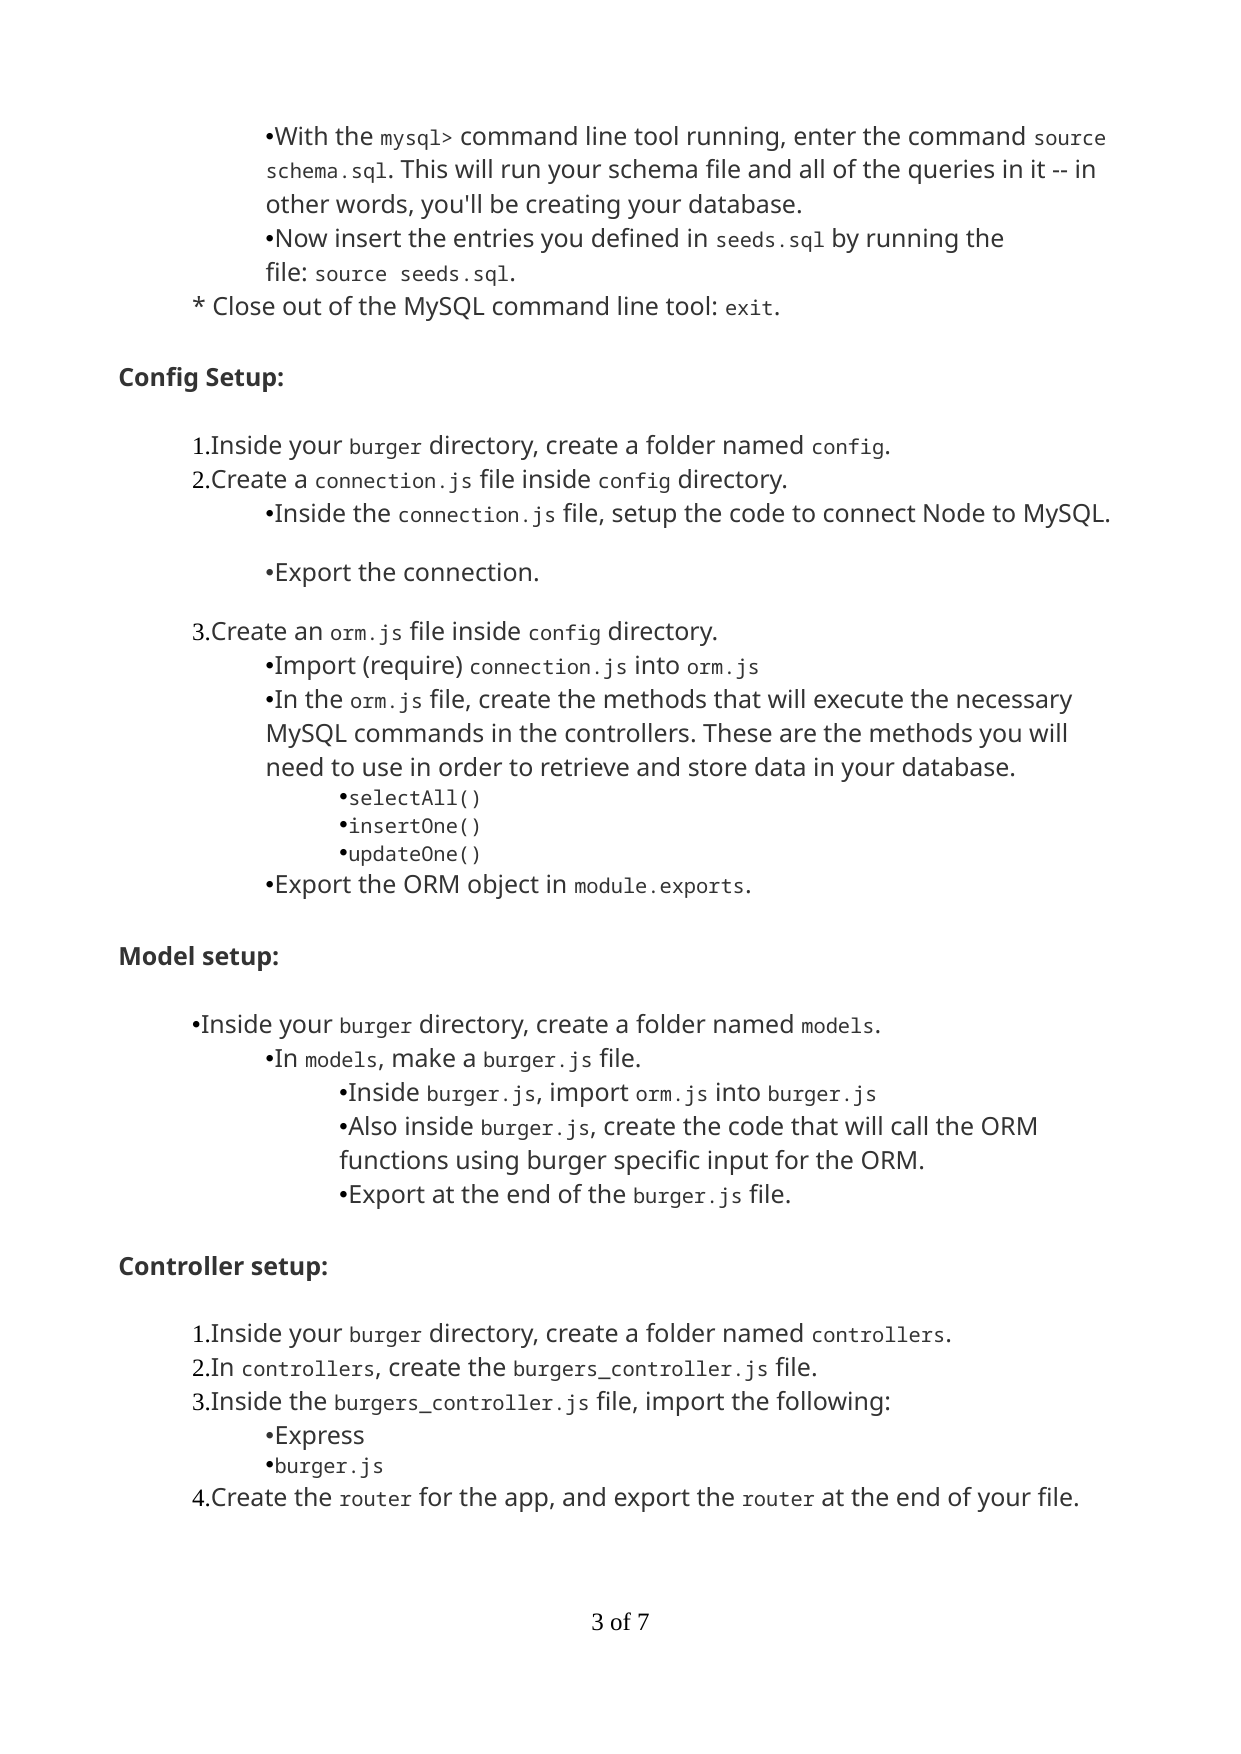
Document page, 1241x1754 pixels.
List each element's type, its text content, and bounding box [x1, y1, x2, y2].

list In controllers, create the burgers_controller.js file. [118, 1350, 1122, 1384]
list Inside your burger directory, create a folder named config. [118, 427, 1122, 462]
list Inside the burgers_controller.js file, import the following: [118, 1384, 1122, 1418]
list selectAll() [118, 784, 1122, 812]
list Create the router for the app, and export the router at the end of your file. [118, 1479, 1122, 1514]
list Export at the end of the burger.js file. [118, 1177, 1122, 1211]
list Inside burger.js, import orm.js into burger.js [118, 1074, 1122, 1108]
list Now insert the entries you defined in seeds.sql by running the file: source seeds.sql. [118, 220, 1122, 288]
list Create a connection.js file inside config directory. [118, 462, 1122, 496]
list insertOne() [118, 812, 1122, 839]
list Inside your burger directory, create a folder named models. [118, 1006, 1122, 1040]
list Export the connection. [118, 555, 1122, 589]
list Inside the connection.js file, setup the code to connect Node to MySQL. [118, 496, 1122, 530]
list burger.js [118, 1452, 1122, 1479]
list Inside your burger directory, create a folder named controllers. [118, 1316, 1122, 1350]
list Also inside burger.js, create the code that will call the ORM functions using burger specific input for the ORM. [118, 1108, 1122, 1177]
list With the mysql> command line tool running, enter the command source schema.sql. This will run your schema file and all of the queries in it -- in other words, you'll be creating your database. [118, 118, 1122, 220]
list Export the ORM object in module.exports. [118, 867, 1122, 901]
subtitle Controller setup: [118, 1248, 1122, 1282]
subtitle Config Setup: [118, 360, 1122, 394]
list Express [118, 1418, 1122, 1452]
list Create an orm.js file inside config directory. [118, 614, 1122, 648]
subtitle Model setup: [118, 939, 1122, 973]
list Import (require) connection.js into orm.js [118, 648, 1122, 682]
list In the orm.js file, create the methods that will execute the necessary MySQL commands in the controllers. These are the methods you will need to use in order to retrieve and store data in your database. [118, 682, 1122, 784]
list updateOne() [118, 839, 1122, 867]
list * Close out of the MySQL command line tool: exit. [118, 288, 1122, 322]
list In models, make a burger.js file. [118, 1040, 1122, 1074]
